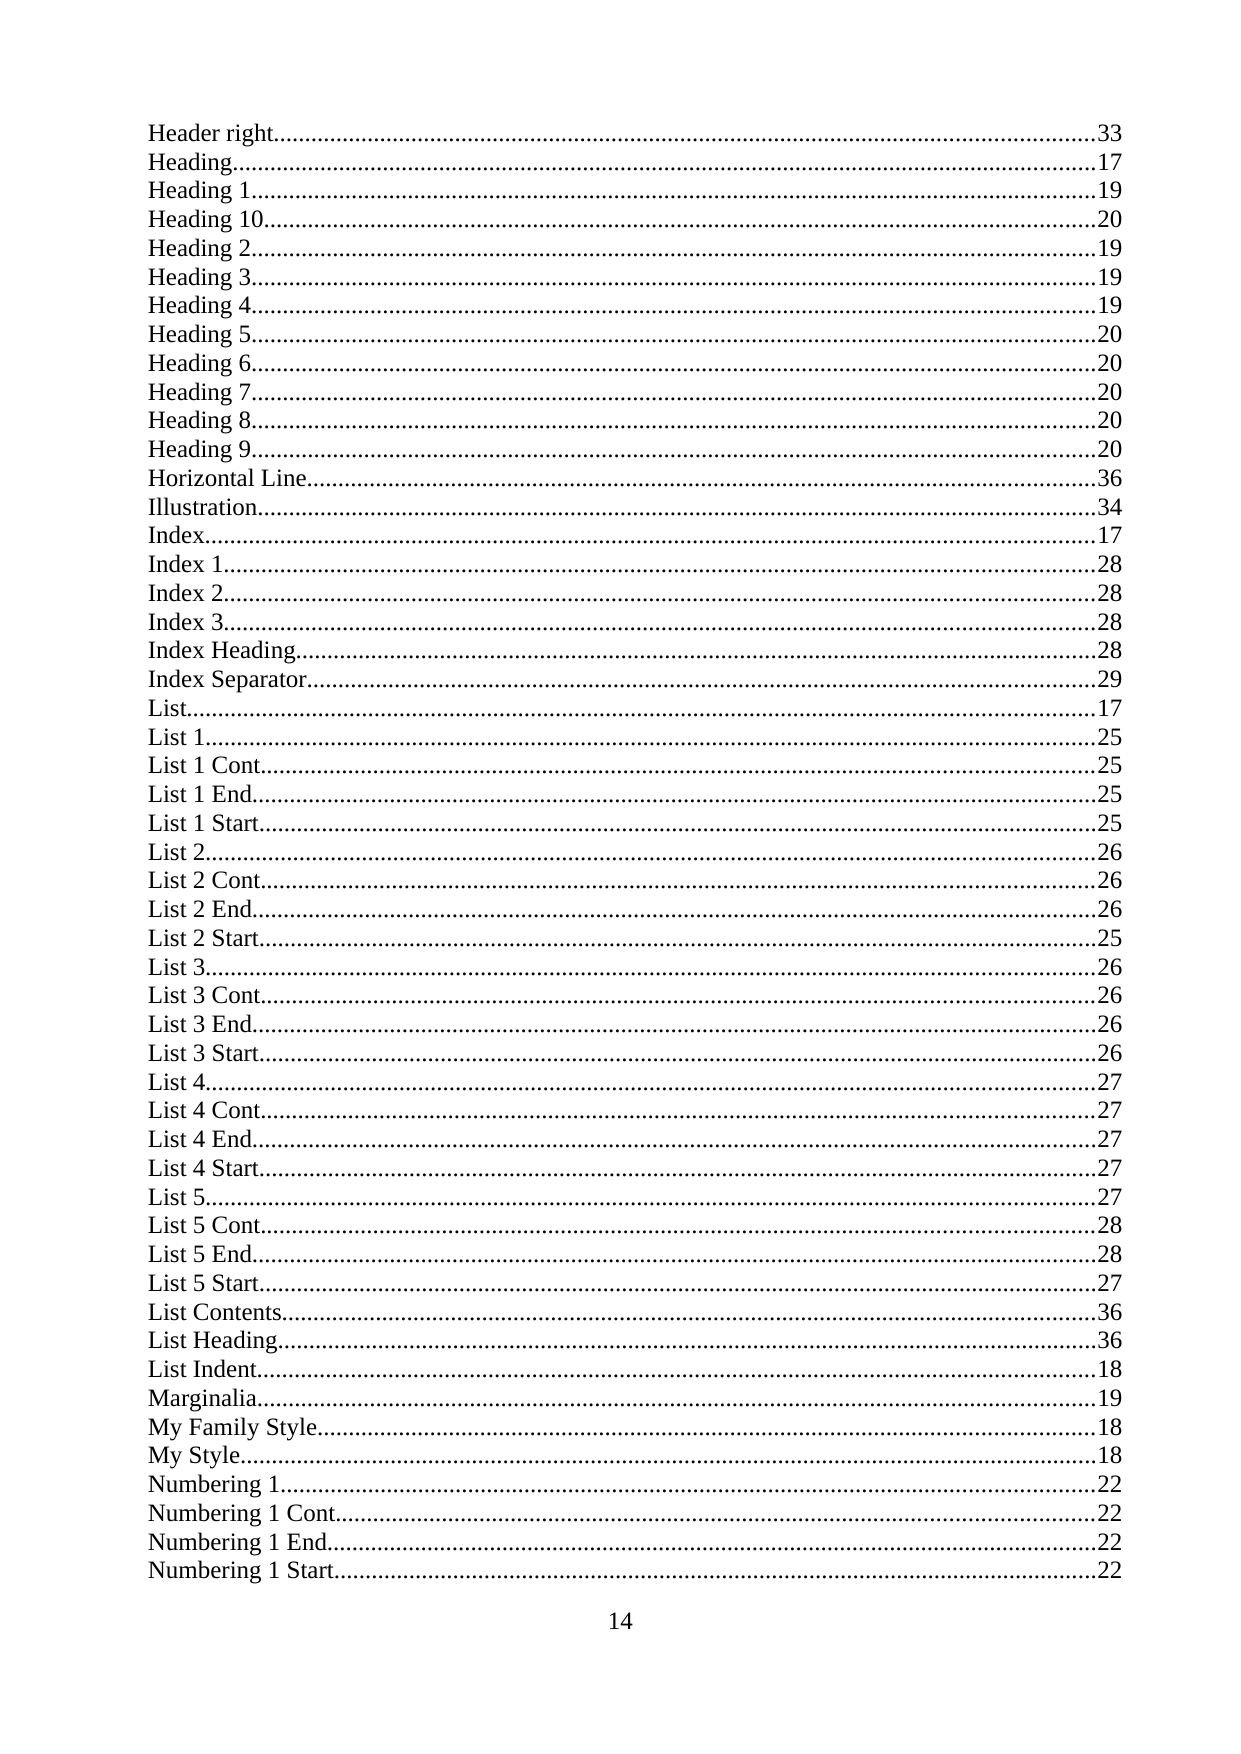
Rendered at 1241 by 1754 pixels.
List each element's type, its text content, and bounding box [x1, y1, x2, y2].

text Heading 1 19 [148, 176, 1122, 204]
text List 5 Cont. 28 [148, 1211, 1122, 1239]
text Header right 33 [148, 118, 1122, 147]
text My Style 18 [148, 1441, 1122, 1469]
text Index Separator 29 [148, 664, 1122, 693]
text Heading 6 20 [148, 348, 1122, 377]
text List 4 Start 27 [148, 1153, 1122, 1182]
text Heading 5 20 [148, 319, 1122, 348]
text List 1 Start 25 [148, 808, 1122, 837]
text Numbering 1 22 [148, 1469, 1122, 1498]
text List 3 Cont. 26 [148, 981, 1122, 1009]
text Index Heading 28 [148, 636, 1122, 664]
text Heading 7 20 [148, 377, 1122, 406]
text Numbering 1 Cont. 22 [148, 1498, 1122, 1527]
text List 5 End 28 [148, 1239, 1122, 1268]
text Numbering 1 Start 22 [148, 1556, 1122, 1584]
text Heading 3 19 [148, 262, 1122, 291]
text List Contents 36 [148, 1297, 1122, 1326]
text Marginalia 19 [148, 1383, 1122, 1412]
text List 1 End 25 [148, 779, 1122, 808]
text List 3 Start 26 [148, 1038, 1122, 1067]
text Heading 9 20 [148, 434, 1122, 463]
text List 2 26 [148, 837, 1122, 866]
text List 4 Cont. 27 [148, 1096, 1122, 1124]
text List Heading 36 [148, 1326, 1122, 1354]
text My Family Style 18 [148, 1412, 1122, 1441]
text Index 3 28 [148, 607, 1122, 636]
text List 2 Cont. 26 [148, 866, 1122, 894]
text Heading 4 19 [148, 291, 1122, 319]
text List 2 End 26 [148, 894, 1122, 923]
text List 5 27 [148, 1182, 1122, 1211]
text List 2 Start 25 [148, 923, 1122, 952]
text List 5 Start 27 [148, 1268, 1122, 1297]
text Index 1 28 [148, 549, 1122, 578]
text Index 2 28 [148, 578, 1122, 607]
text List 3 26 [148, 952, 1122, 981]
text List 1 25 [148, 722, 1122, 751]
text List Indent 18 [148, 1354, 1122, 1383]
text Illustration 34 [148, 492, 1122, 521]
text Heading 8 20 [148, 406, 1122, 434]
text List 1 Cont. 25 [148, 751, 1122, 779]
text Numbering 1 End 22 [148, 1527, 1122, 1556]
text List 4 27 [148, 1067, 1122, 1096]
text Horizontal Line 36 [148, 463, 1122, 492]
text Heading 17 [148, 147, 1122, 176]
text List 4 End 27 [148, 1124, 1122, 1153]
text List 3 End 26 [148, 1009, 1122, 1038]
text Index 17 [148, 521, 1122, 549]
text Heading 10 20 [148, 204, 1122, 233]
text List 17 [148, 693, 1122, 722]
text Heading 2 19 [148, 233, 1122, 262]
